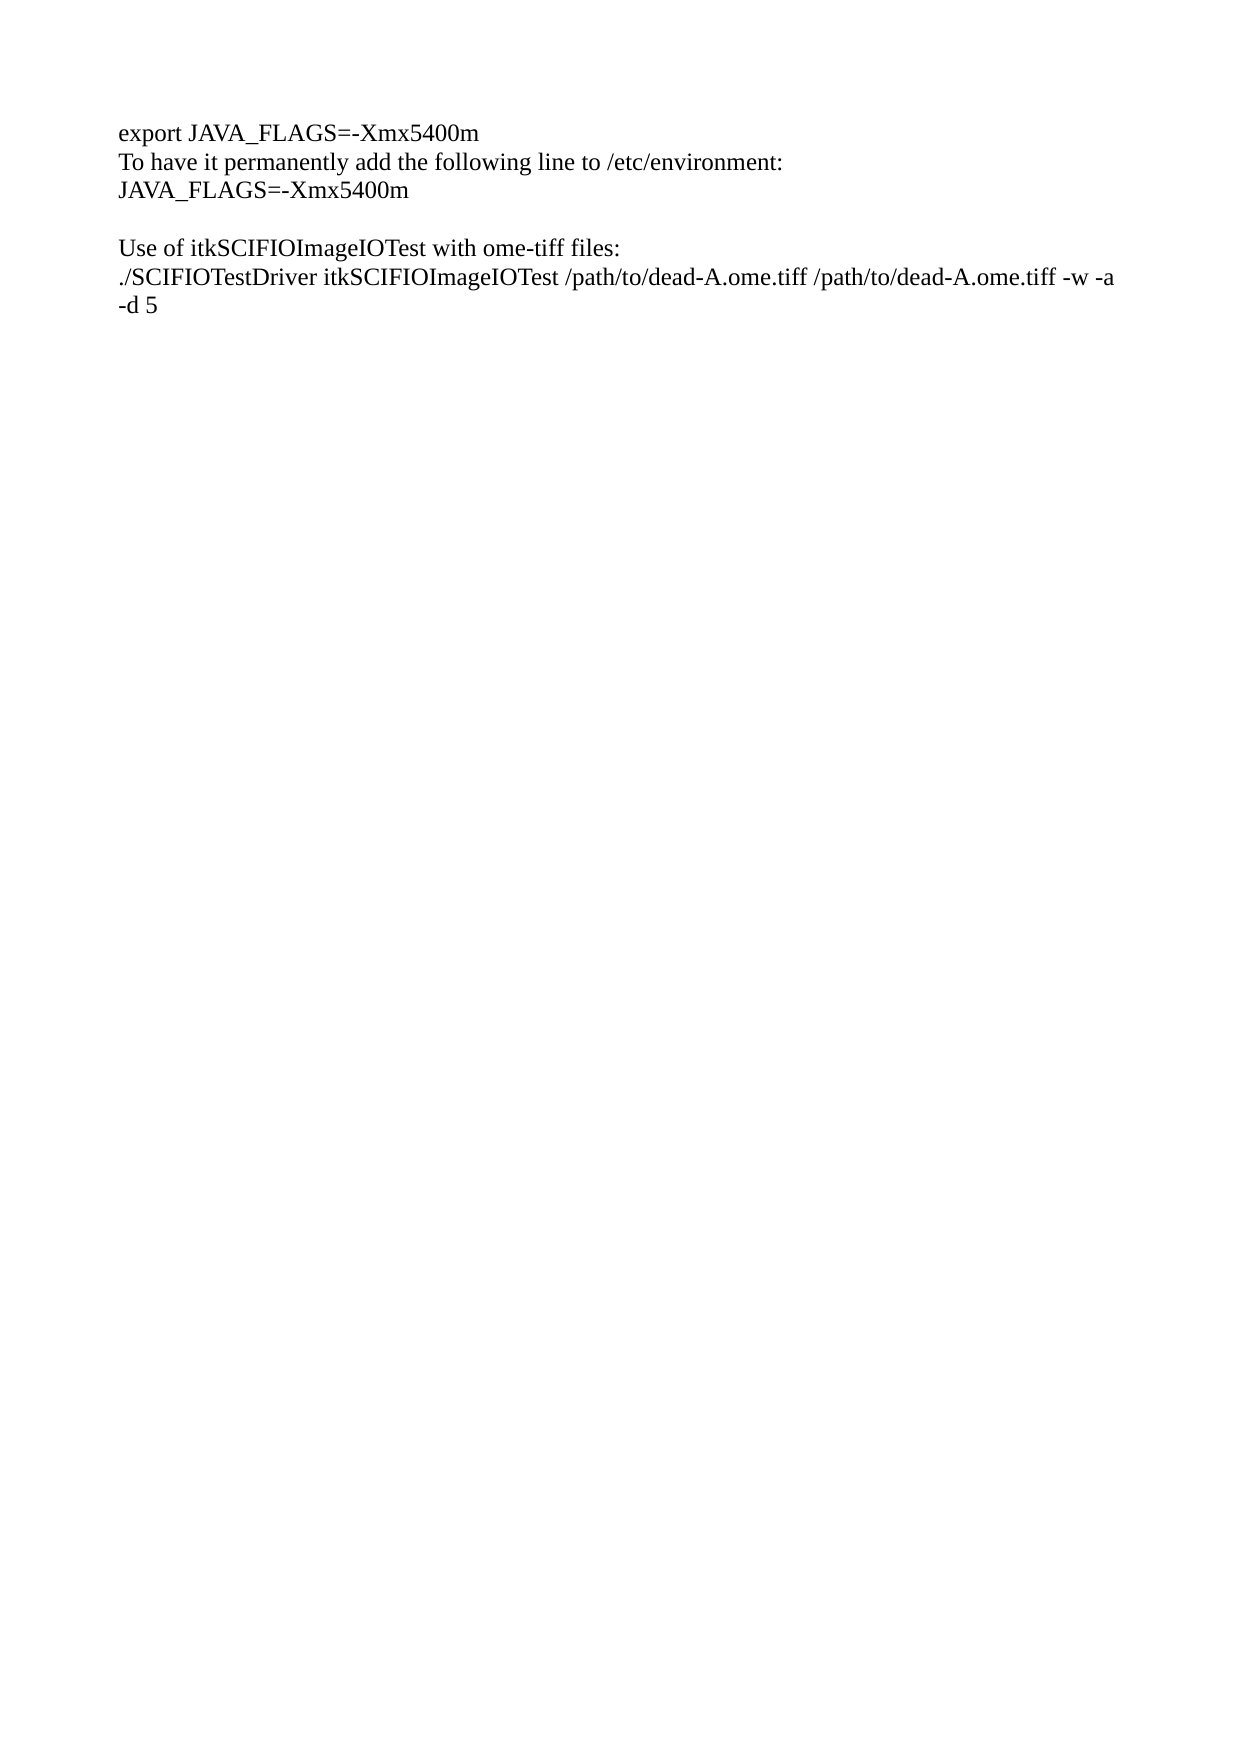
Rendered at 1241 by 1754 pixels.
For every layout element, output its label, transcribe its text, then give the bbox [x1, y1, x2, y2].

text Use of itkSCIFIOImageIOTest with ome-tiff files: [118, 233, 1122, 262]
text export JAVA_FLAGS=-Xmx5400m [118, 118, 1122, 147]
text JAVA_FLAGS=-Xmx5400m [118, 176, 1122, 204]
text ./SCIFIOTestDriver itkSCIFIOImageIOTest /path/to/dead-A.ome.tiff /path/to/dead-A.ome.tiff -w -a -d 5 [118, 262, 1122, 319]
text To have it permanently add the following line to /etc/environment: [118, 147, 1122, 176]
